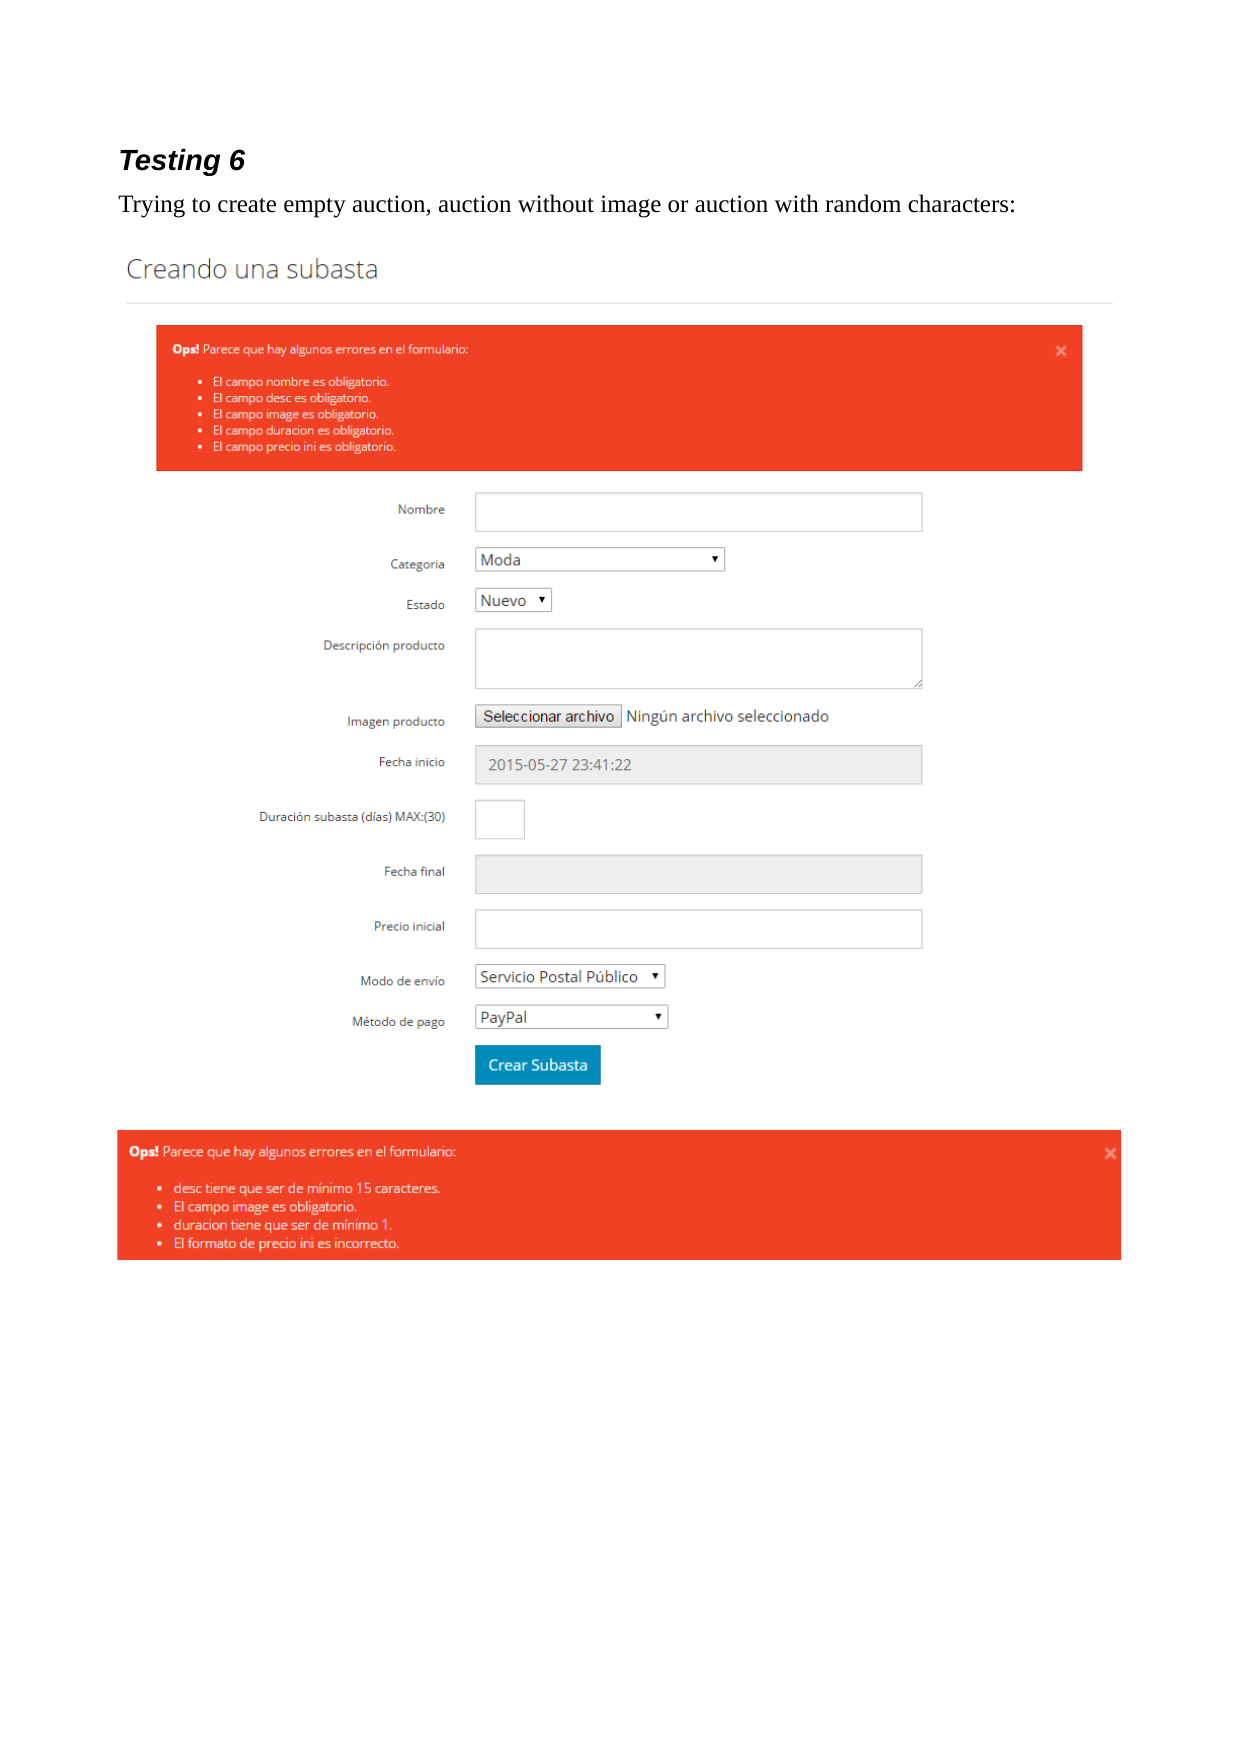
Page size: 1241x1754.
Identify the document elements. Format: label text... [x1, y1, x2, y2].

subtitle Testing 6 [118, 143, 1122, 177]
text Trying to create empty auction, auction without image or auction with random characters: [118, 189, 1122, 247]
